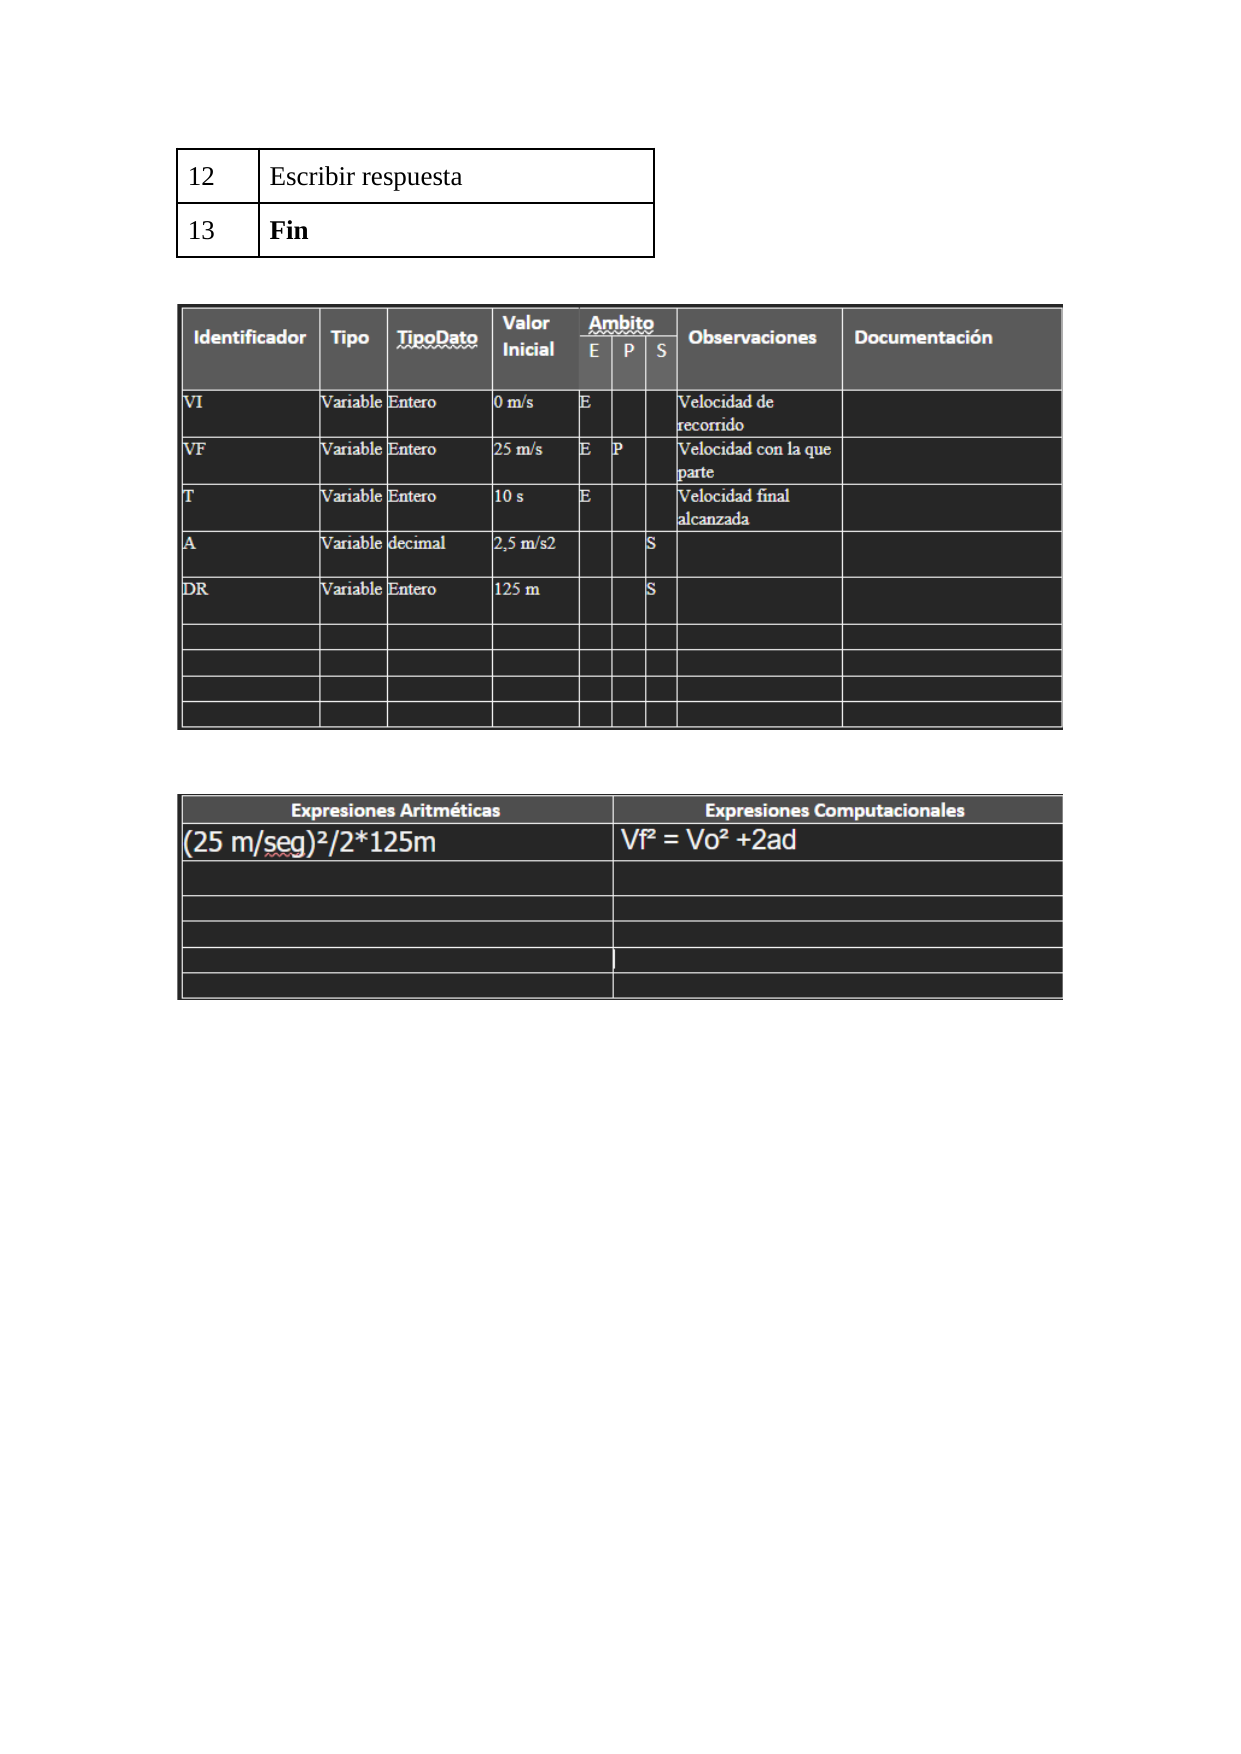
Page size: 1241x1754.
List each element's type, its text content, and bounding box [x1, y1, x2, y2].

table_cell Fin [260, 204, 653, 256]
table_cell 13 [178, 204, 258, 256]
table_cell Escribir respuesta [260, 150, 653, 202]
table_cell 12 [178, 150, 258, 202]
